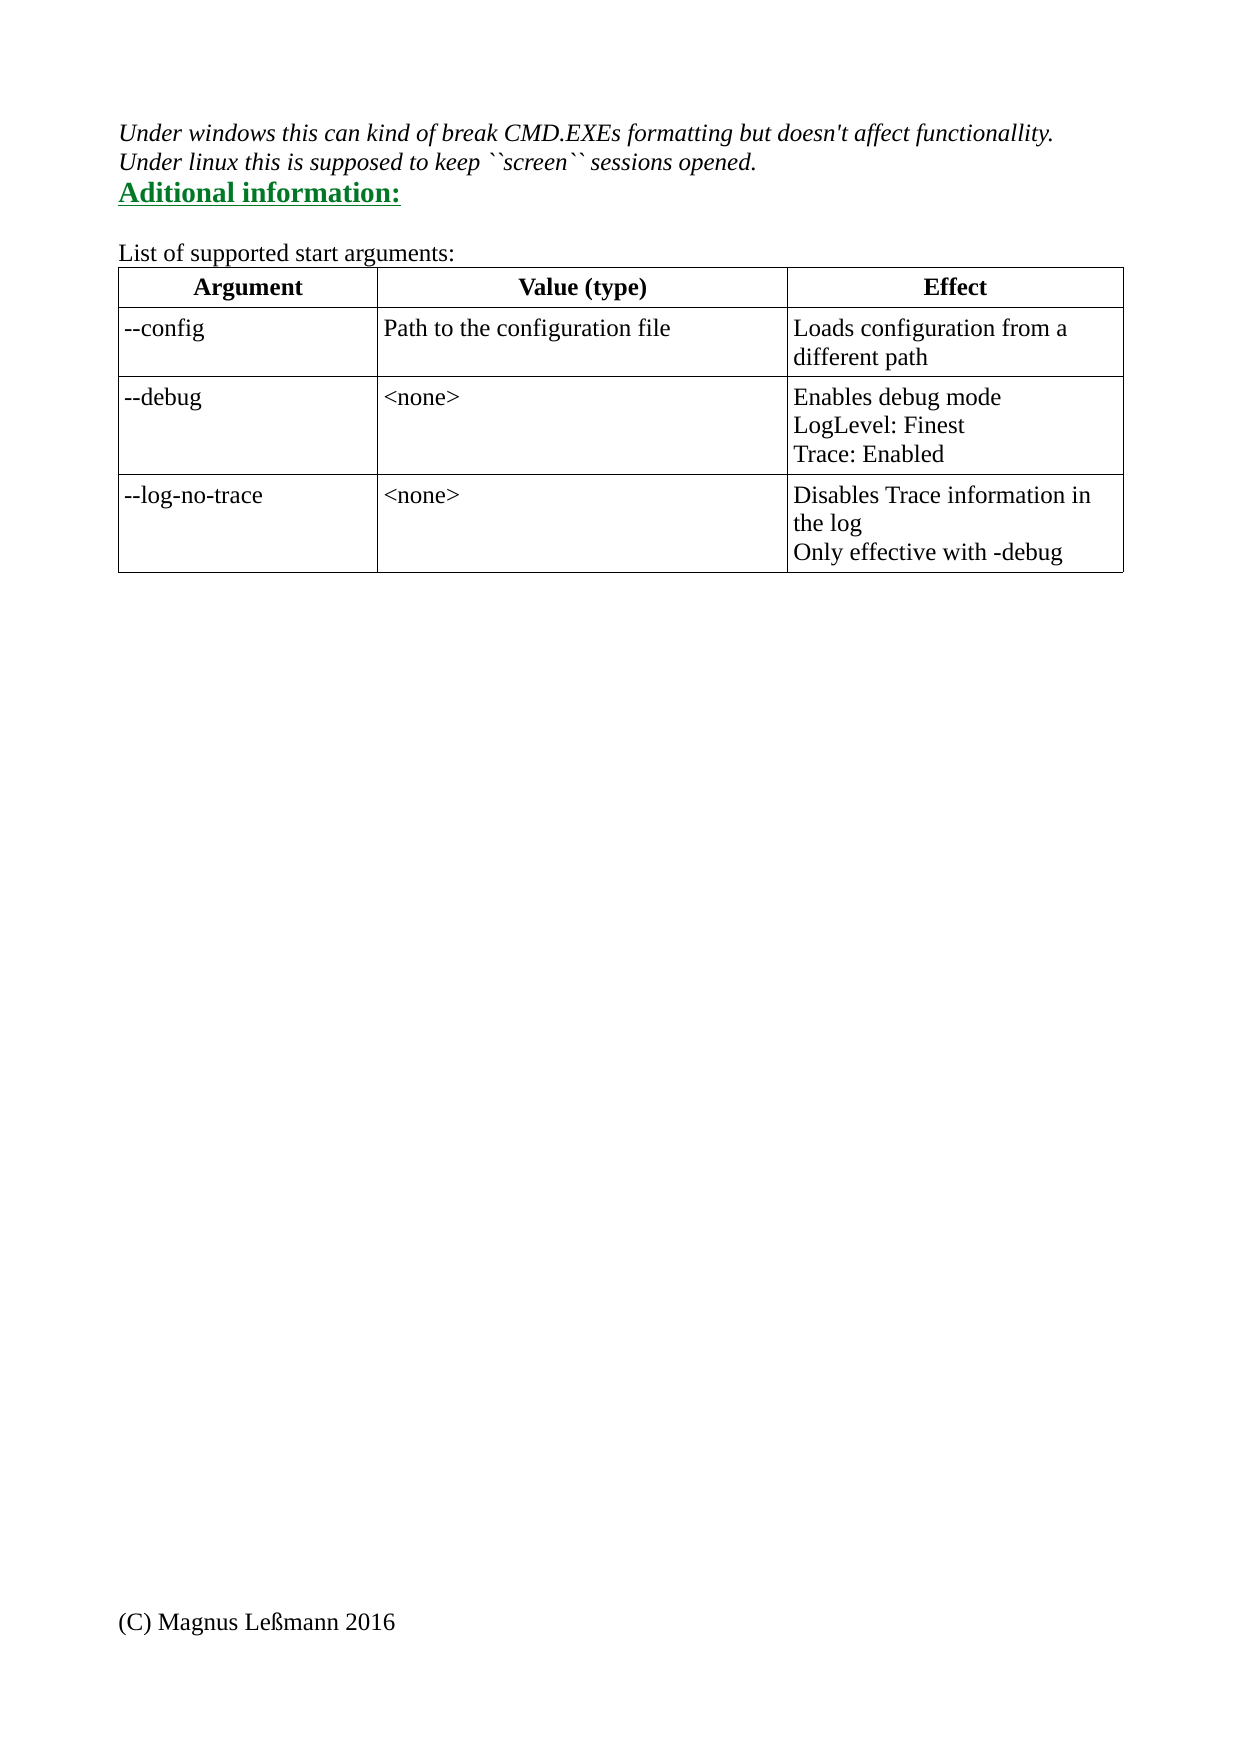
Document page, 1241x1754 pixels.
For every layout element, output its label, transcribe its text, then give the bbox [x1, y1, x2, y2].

table_cell <none> [378, 377, 787, 474]
table_header Effect [788, 268, 1123, 307]
table_cell --debug [119, 377, 377, 474]
text Under windows this can kind of break CMD.EXEs formatting but doesn't affect functionallity. [118, 118, 1122, 147]
table_cell Disables Trace information in the log Only effective with -debug [788, 475, 1123, 572]
table_cell Enables debug mode LogLevel: Finest Trace: Enabled [788, 377, 1123, 474]
table_cell --config [119, 308, 377, 376]
text List of supported start arguments: [118, 238, 1122, 267]
table_header Argument [119, 268, 377, 307]
table_cell Loads configuration from a different path [788, 308, 1123, 376]
text Under linux this is supposed to keep ``screen`` sessions opened. [118, 147, 1122, 176]
table_cell <none> [378, 475, 787, 572]
text Aditional information: [118, 176, 1122, 209]
table_cell Path to the configuration file [378, 308, 787, 376]
table_header Value (type) [378, 268, 787, 307]
table_cell --log-no-trace [119, 475, 377, 572]
